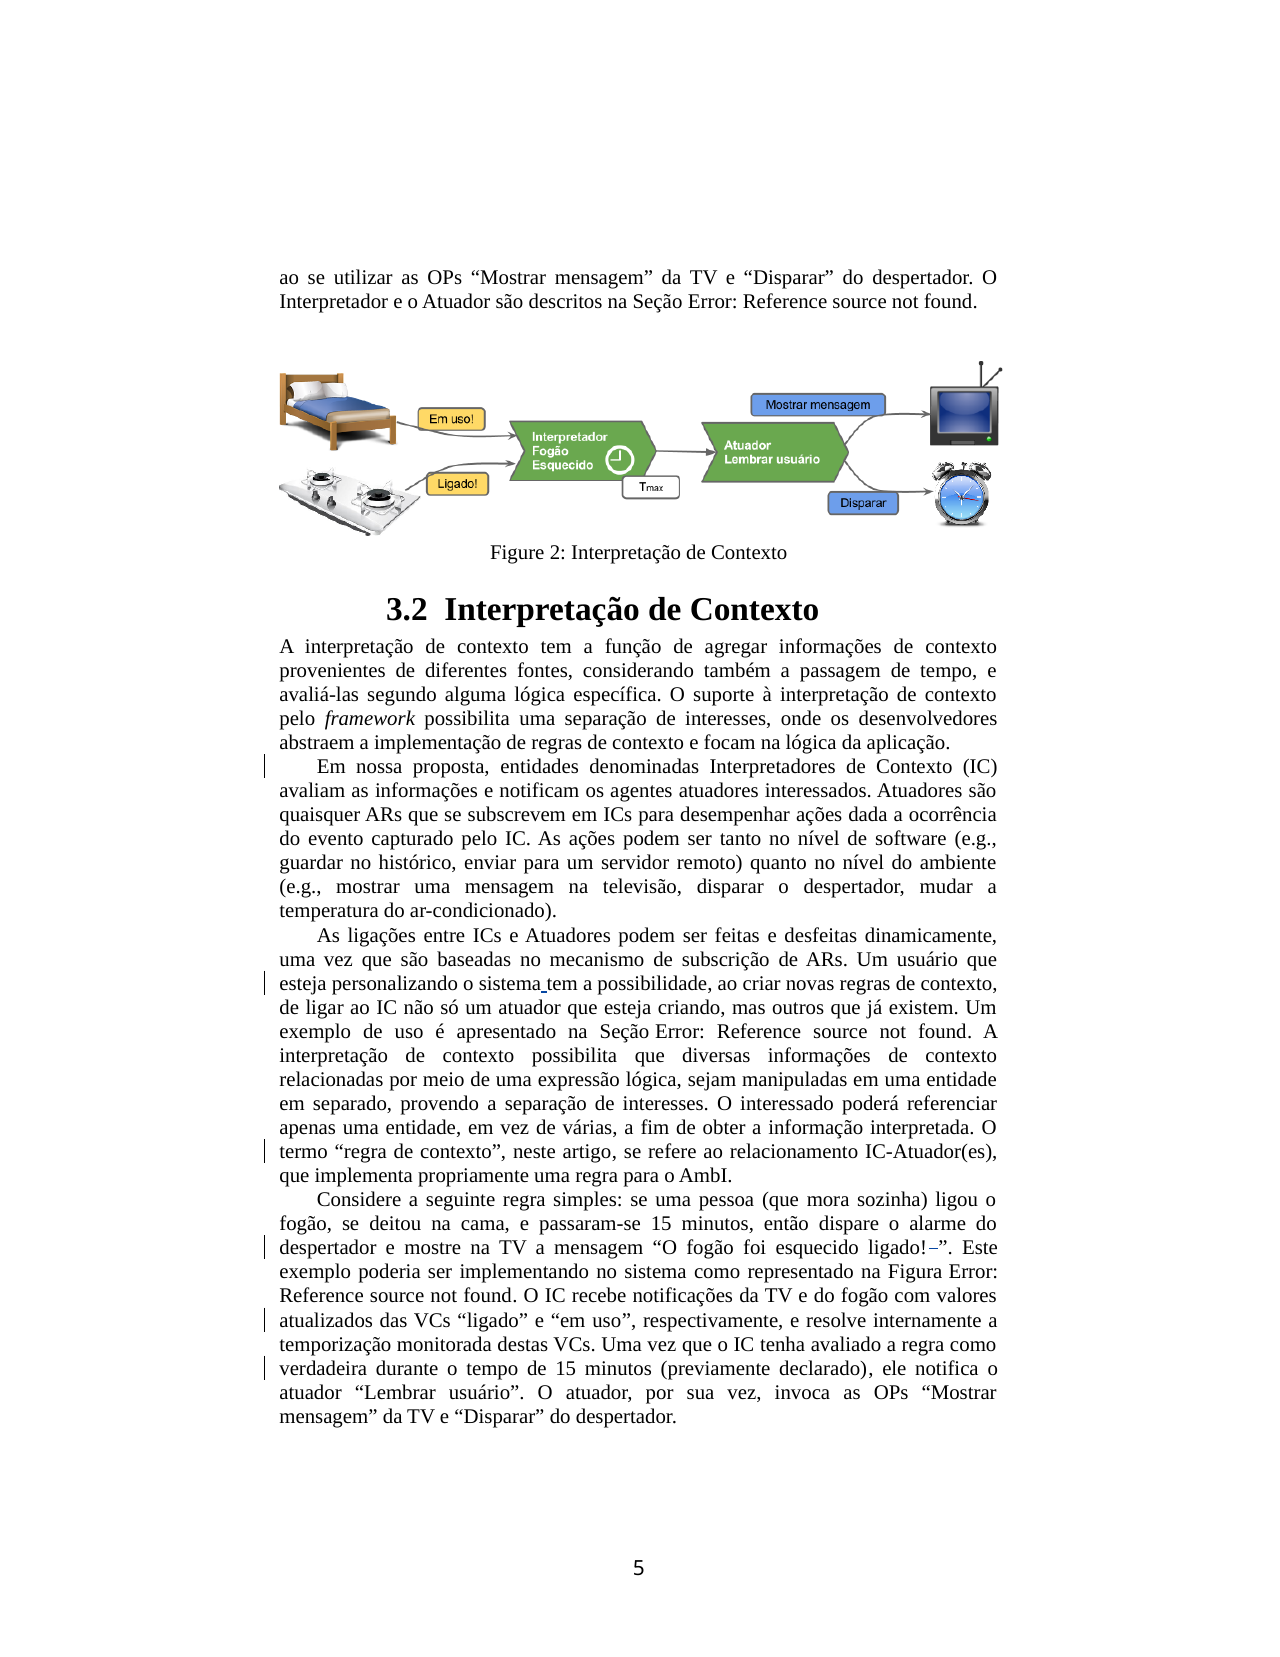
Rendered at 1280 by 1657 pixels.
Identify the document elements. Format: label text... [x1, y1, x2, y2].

text ao se utilizar as OPs “Mostrar mensagem” da TV e “Disparar” do despertador. O Interpretador e o Atuador são descritos na Seção Error: Reference source not found. [279, 264, 998, 313]
text Considere a seguinte regra simples: se uma pessoa (que mora sozinha) ligou o fogão, se deitou na cama, e passaram-se 15 minutos, então dispare o alarme do despertador e mostre na TV a mensagem “O fogão foi esquecido ligado!”. Este exemplo poderia ser implementando no sistema como representado na Figura Error: Reference source not found. O IC recebe notificações da TV e do fogão com valores atualizados das VCs “ligado” e “em uso”, respectivamente, e resolve internamente a temporização monitorada destas VCs. Uma vez que o IC tenha avaliado a regra como verdadeira durante o tempo de 15 minutos (previamente declarado), ele notifica o atuador “Lembrar usuário”. O atuador, por sua vez, invoca as OPs “Mostrar mensagem” da TV e “Disparar” do despertador. [279, 1187, 998, 1428]
text As ligações entre ICs e Atuadores podem ser feitas e desfeitas dinamicamente, uma vez que são baseadas no mecanismo de subscrição de ARs. Um usuário que esteja personalizando o sistema tem a possibilidade, ao criar novas regras de contexto, de ligar ao IC não só um atuador que esteja criando, mas outros que já existem. Um exemplo de uso é apresentado na Seção Error: Reference source not found. A interpretação de contexto possibilita que diversas informações de contexto relacionadas por meio de uma expressão lógica, sejam manipuladas em uma entidade em separado, provendo a separação de interesses. O interessado poderá referenciar apenas uma entidade, em vez de várias, a fim de obter a informação interpretada. O termo “regra de contexto”, neste artigo, se refere ao relacionamento IC-Atuador(es), que implementa propriamente uma regra para o AmbI. [279, 922, 998, 1187]
text A interpretação de contexto tem a função de agregar informações de contexto provenientes de diferentes fontes, considerando também a passagem de tempo, e avaliá-las segundo alguma lógica específica. O suporte à interpretação de contexto pelo framework possibilita uma separação de interesses, onde os desenvolvedores abstraem a implementação de regras de contexto e focam na lógica da aplicação. [279, 634, 998, 754]
subtitle 3.2 Interpretação de Contexto [386, 589, 998, 627]
picture [279, 361, 1003, 536]
text Em nossa proposta, entidades denominadas Interpretadores de Contexto (IC) avaliam as informações e notificam os agentes atuadores interessados. Atuadores são quaisquer ARs que se subscrevem em ICs para desempenhar ações dada a ocorrência do evento capturado pelo IC. As ações podem ser tanto no nível de software (e.g., guardar no histórico, enviar para um servidor remoto) quanto no nível do ambiente (e.g., mostrar uma mensagem na televisão, disparar o despertador, mudar a temperatura do ar-condicionado). [279, 754, 998, 922]
text Figure 2: Interpretação de Contexto [279, 540, 998, 564]
